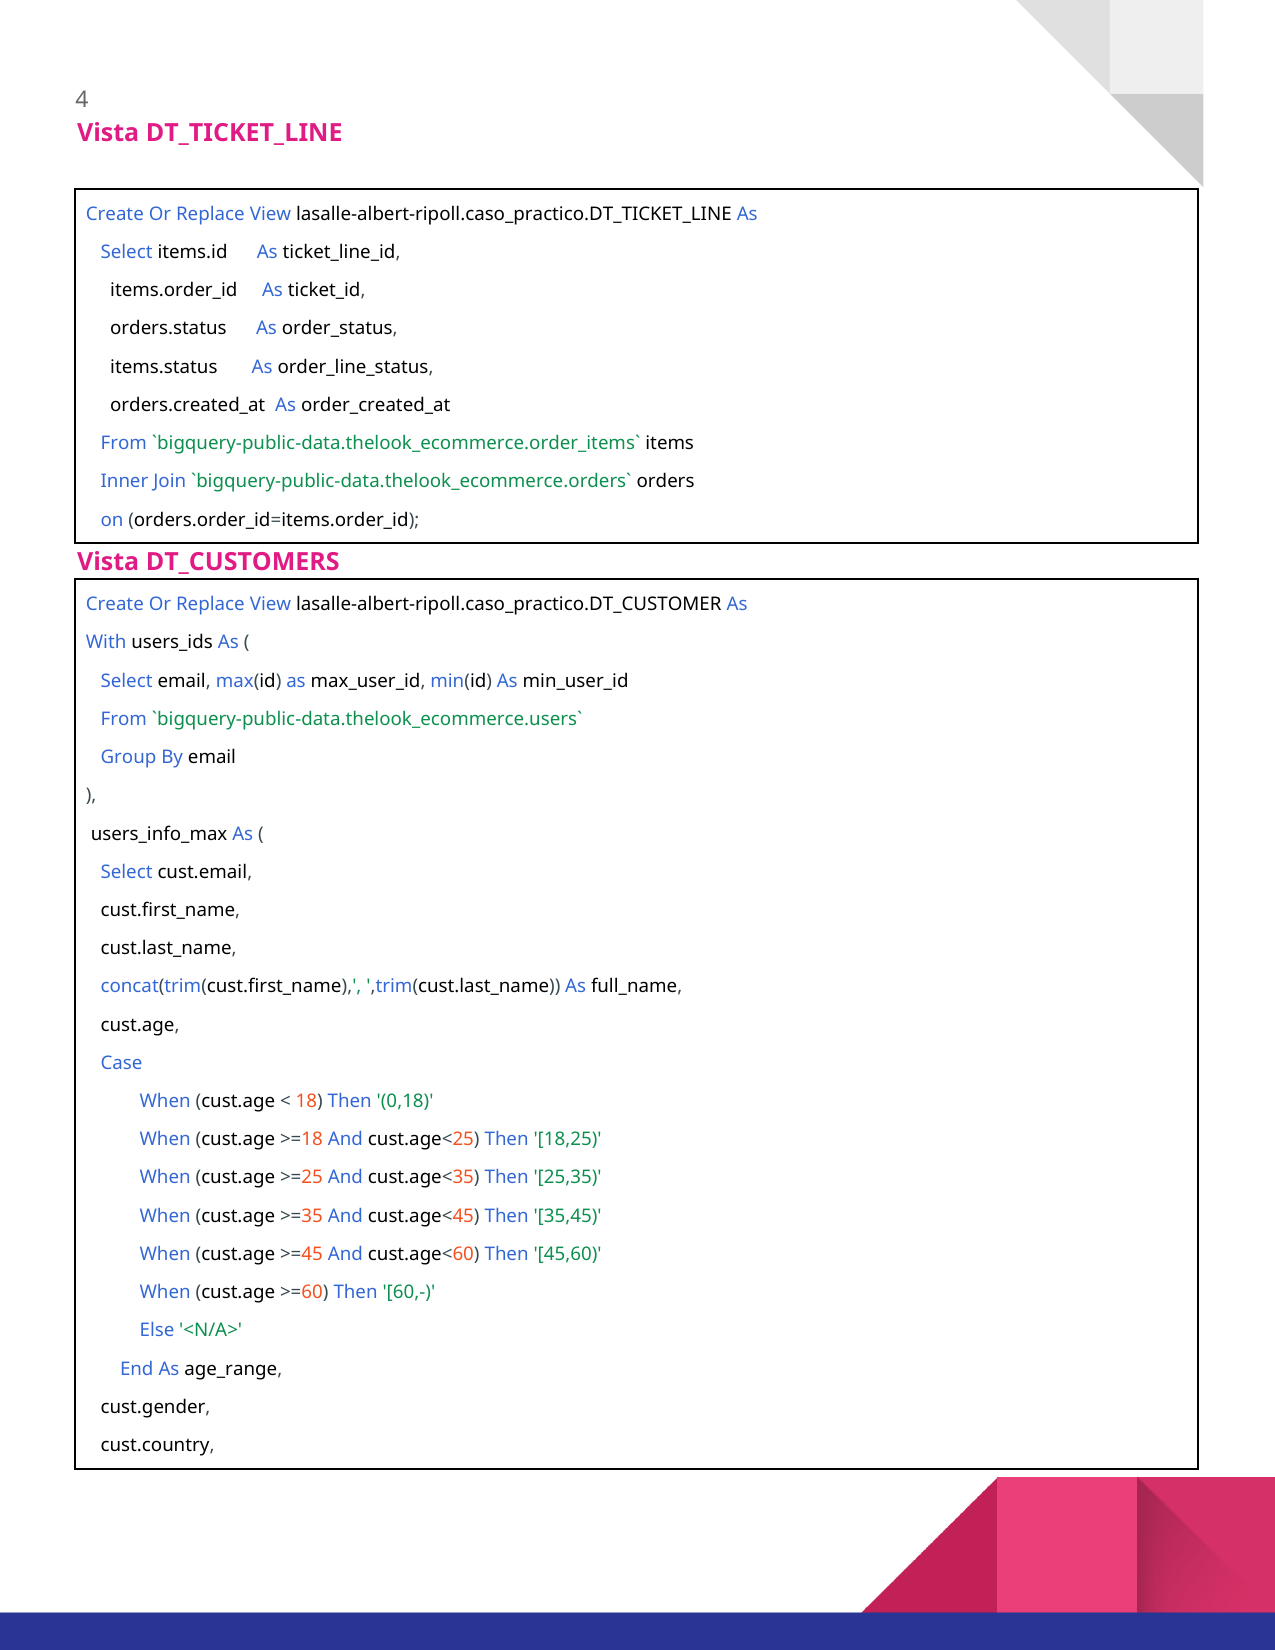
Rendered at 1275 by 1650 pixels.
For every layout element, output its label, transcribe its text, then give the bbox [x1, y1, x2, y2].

subtitle Vista DT_TICKET_LINE [77, 114, 1198, 149]
table_header Create Or Replace View lasalle-albert-ripoll.caso_practico.DT_CUSTOMER As With users_ids As ( Select email, max(id) as max_user_id, min(id) As min_user_id From `bigquery-public-data.thelook_ecommerce.users` Group By email ), users_info_max As ( Select cust.email, cust.first_name, cust.last_name, concat(trim(cust.first_name),', ',trim(cust.last_name)) As full_name, cust.age, Case When (cust.age < 18) Then '(0,18)' When (cust.age >=18 And cust.age<25) Then '[18,25)' When (cust.age >=25 And cust.age<35) Then '[25,35)' When (cust.age >=35 And cust.age<45) Then '[35,45)' When (cust.age >=45 And cust.age<60) Then '[45,60)' When (cust.age >=60) Then '[60,-)' Else '<N/A>' End As age_range, cust.gender, cust.country, [76, 580, 1197, 1467]
picture [0, 1475, 1275, 1650]
picture [1015, 0, 1204, 188]
table_header Create Or Replace View lasalle-albert-ripoll.caso_practico.DT_TICKET_LINE As Select items.id As ticket_line_id, items.order_id As ticket_id, orders.status As order_status, items.status As order_line_status, orders.created_at As order_created_at From `bigquery-public-data.thelook_ecommerce.order_items` items Inner Join `bigquery-public-data.thelook_ecommerce.orders` orders on (orders.order_id=items.order_id); [76, 190, 1197, 542]
subtitle Vista DT_CUSTOMERS [77, 544, 1198, 578]
